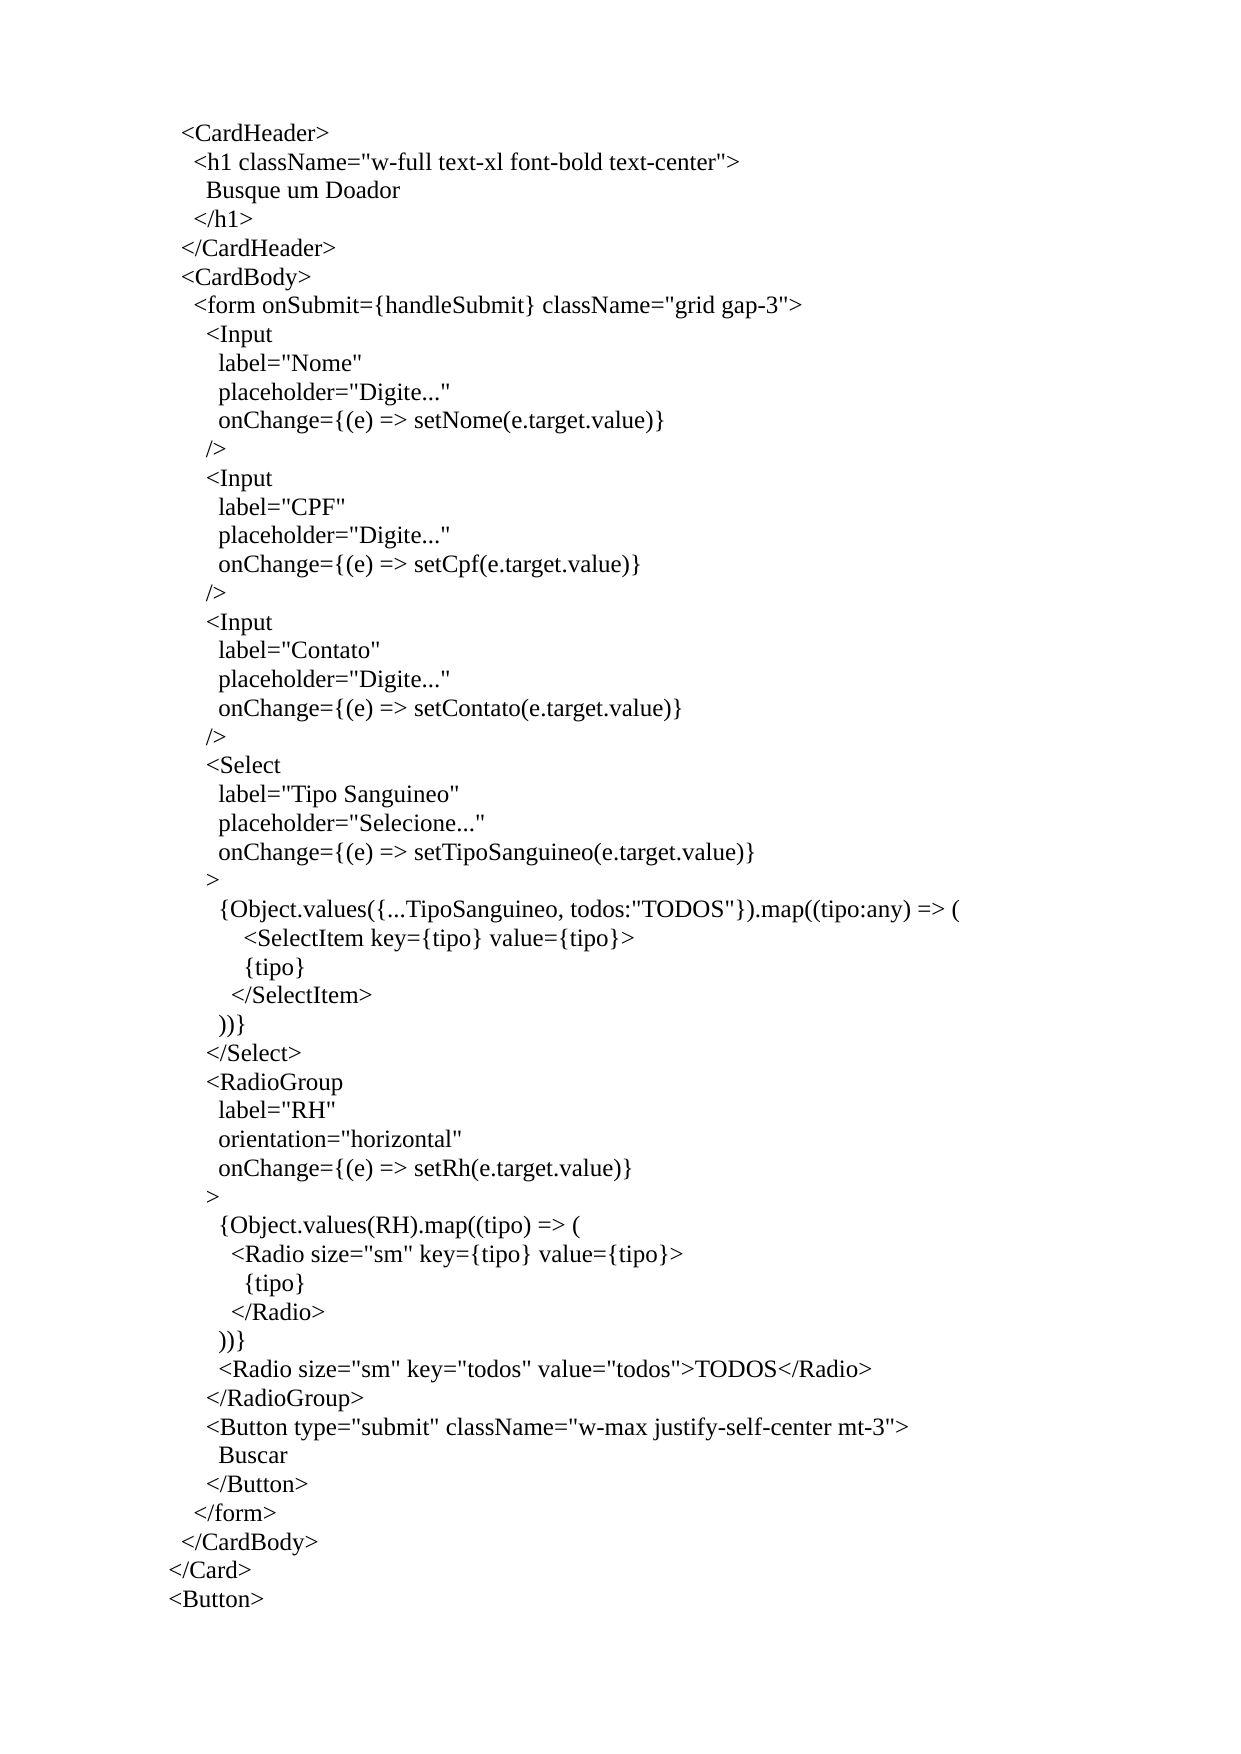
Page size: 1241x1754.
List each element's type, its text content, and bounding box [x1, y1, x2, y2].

text label="CPF" [118, 492, 1122, 521]
text <Radio size="sm" key="todos" value="todos">TODOS</Radio> [118, 1354, 1122, 1383]
text <Button> [118, 1584, 1122, 1613]
text label="Tipo Sanguineo" [118, 779, 1122, 808]
text onChange={(e) => setRh(e.target.value)} [118, 1153, 1122, 1182]
text orientation="horizontal" [118, 1124, 1122, 1153]
text {tipo} [118, 952, 1122, 981]
text <Radio size="sm" key={tipo} value={tipo}> [118, 1239, 1122, 1268]
text label="RH" [118, 1096, 1122, 1124]
text <CardBody> [118, 262, 1122, 291]
text <Input [118, 319, 1122, 348]
text <RadioGroup [118, 1067, 1122, 1096]
text </form> [118, 1498, 1122, 1527]
text placeholder="Selecione..." [118, 808, 1122, 837]
text </Button> [118, 1469, 1122, 1498]
text ))} [118, 1326, 1122, 1354]
text /> [118, 434, 1122, 463]
text </SelectItem> [118, 981, 1122, 1009]
text <form onSubmit={handleSubmit} className="grid gap-3"> [118, 291, 1122, 319]
text {tipo} [118, 1268, 1122, 1297]
text /> [118, 722, 1122, 751]
text label="Contato" [118, 636, 1122, 664]
text <Input [118, 607, 1122, 636]
text <CardHeader> [118, 118, 1122, 147]
text </RadioGroup> [118, 1383, 1122, 1412]
text <Input [118, 463, 1122, 492]
text Buscar [118, 1441, 1122, 1469]
text {Object.values({...TipoSanguineo, todos:"TODOS"}).map((tipo:any) => ( [118, 894, 1122, 923]
text <SelectItem key={tipo} value={tipo}> [118, 923, 1122, 952]
text onChange={(e) => setCpf(e.target.value)} [118, 549, 1122, 578]
text </Card> [118, 1556, 1122, 1584]
text </CardBody> [118, 1527, 1122, 1556]
text <Select [118, 751, 1122, 779]
text </Select> [118, 1038, 1122, 1067]
text /> [118, 578, 1122, 607]
text <Button type="submit" className="w-max justify-self-center mt-3"> [118, 1412, 1122, 1441]
text label="Nome" [118, 348, 1122, 377]
text placeholder="Digite..." [118, 377, 1122, 406]
text ))} [118, 1009, 1122, 1038]
text </CardHeader> [118, 233, 1122, 262]
text {Object.values(RH).map((tipo) => ( [118, 1211, 1122, 1239]
text onChange={(e) => setNome(e.target.value)} [118, 406, 1122, 434]
text > [118, 866, 1122, 894]
text </Radio> [118, 1297, 1122, 1326]
text onChange={(e) => setTipoSanguineo(e.target.value)} [118, 837, 1122, 866]
text > [118, 1182, 1122, 1211]
text <h1 className="w-full text-xl font-bold text-center"> [118, 147, 1122, 176]
text placeholder="Digite..." [118, 521, 1122, 549]
text Busque um Doador [118, 176, 1122, 204]
text </h1> [118, 204, 1122, 233]
text placeholder="Digite..." [118, 664, 1122, 693]
text onChange={(e) => setContato(e.target.value)} [118, 693, 1122, 722]
